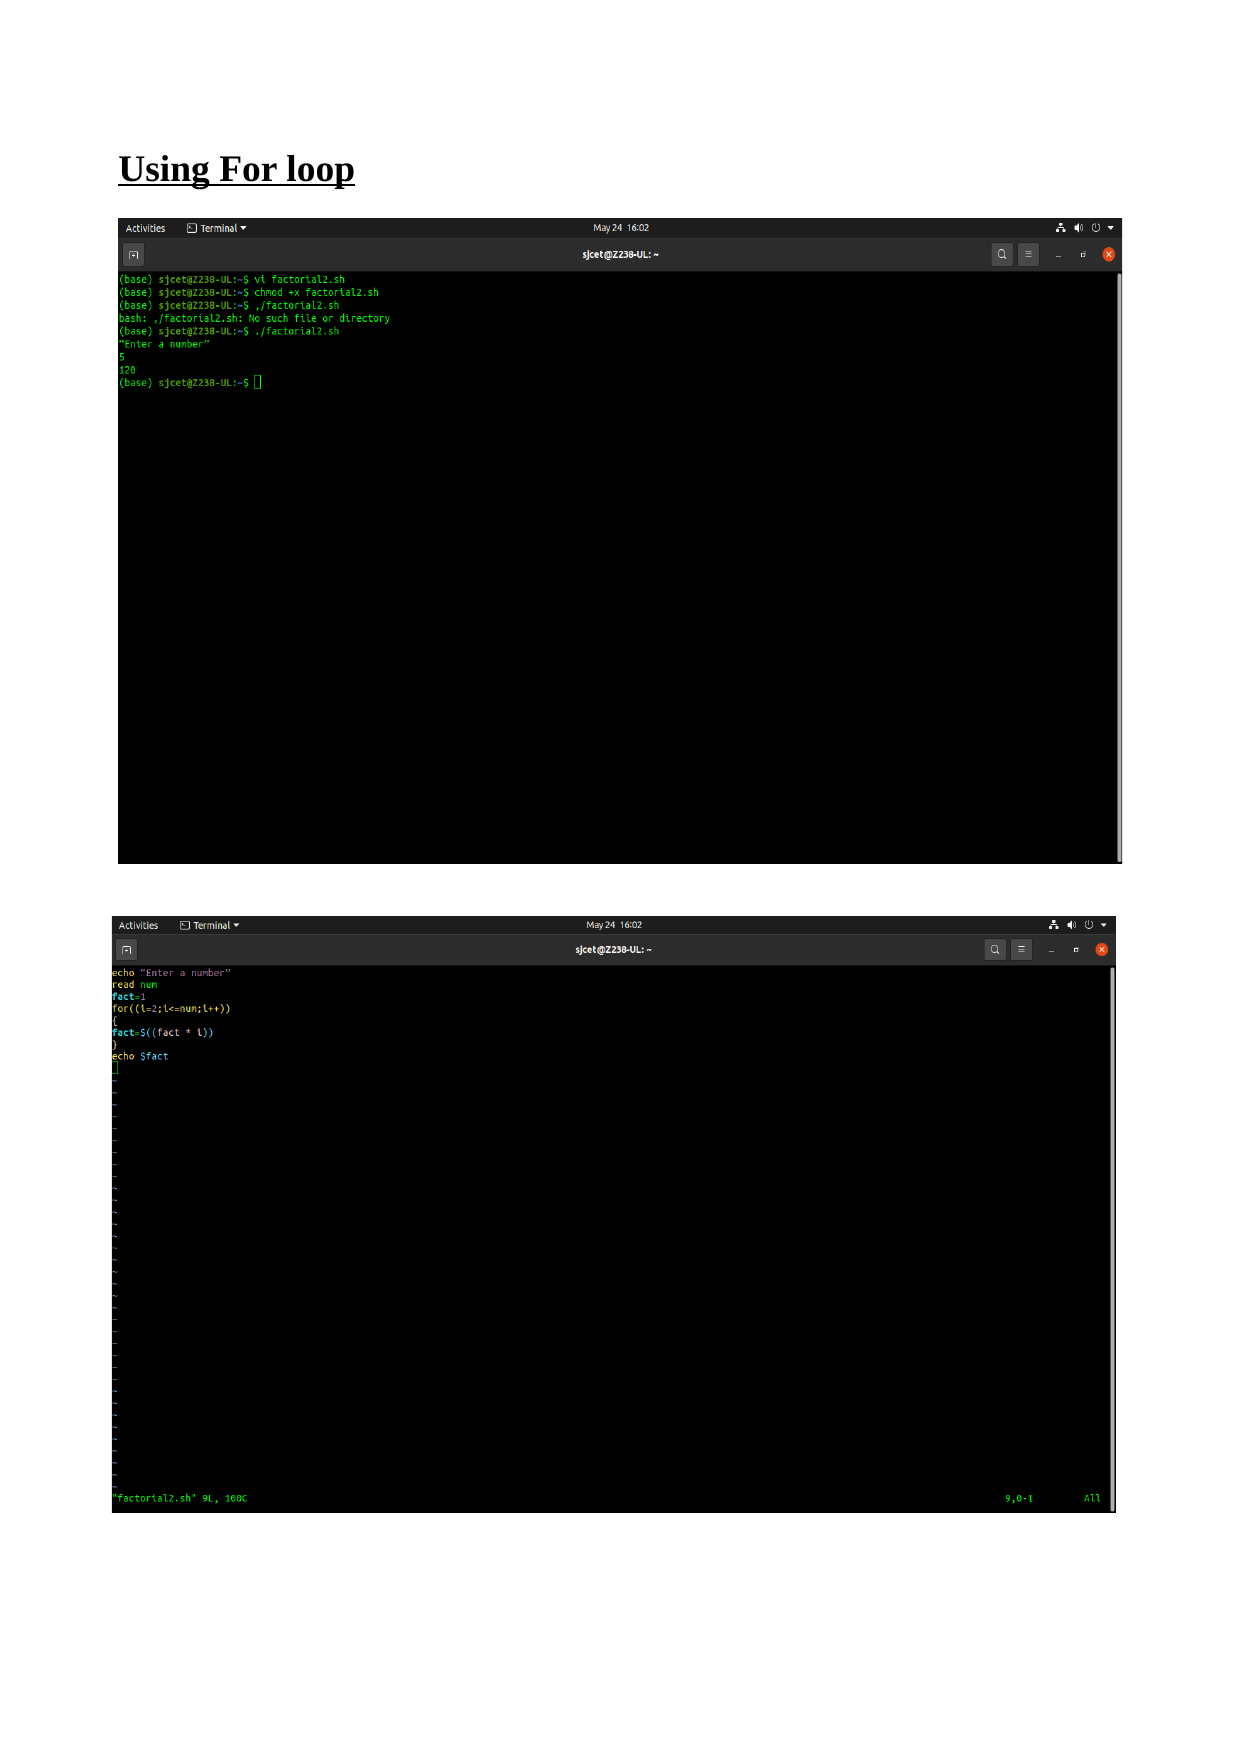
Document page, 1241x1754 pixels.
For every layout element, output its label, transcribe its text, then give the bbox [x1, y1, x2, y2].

picture [111, 916, 1116, 1513]
text Using For loop [118, 147, 1122, 190]
picture [118, 218, 1123, 864]
